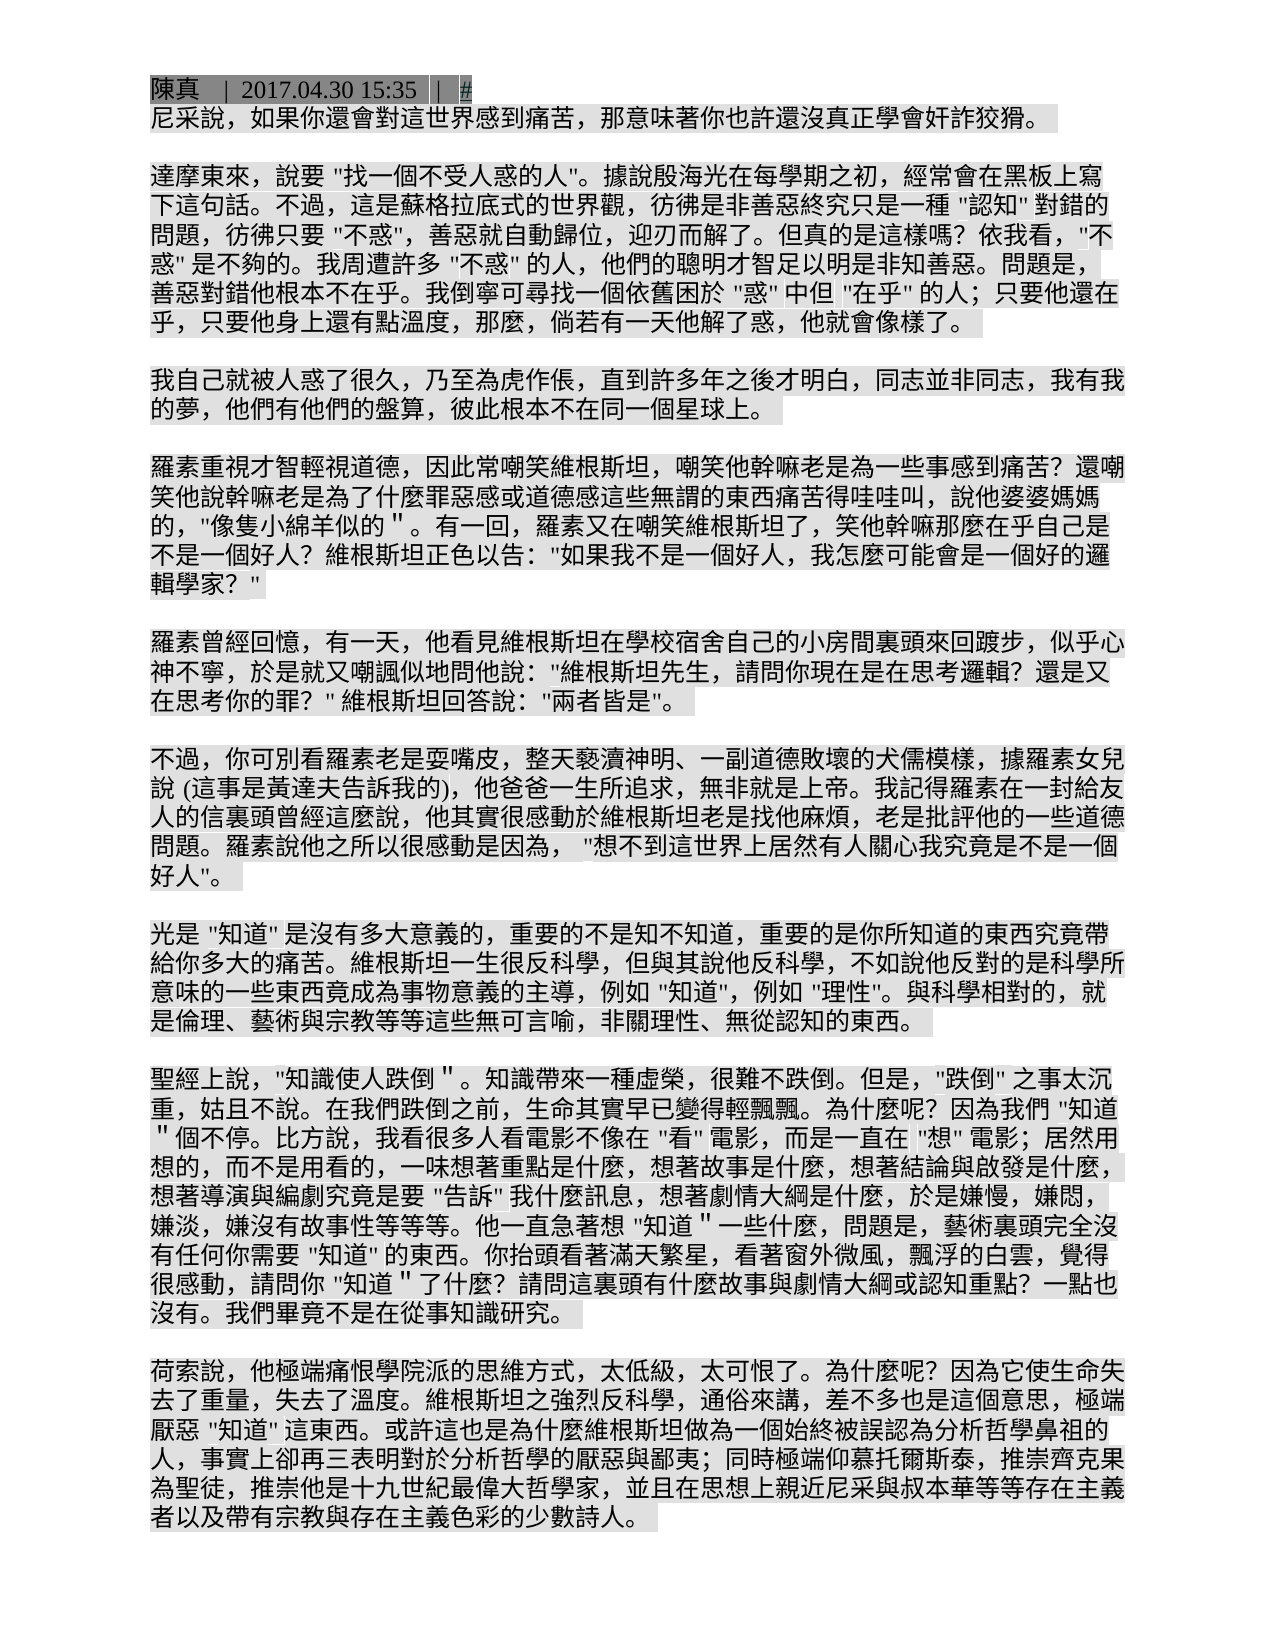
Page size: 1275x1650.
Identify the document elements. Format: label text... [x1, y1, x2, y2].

text 尼采說，如果你還會對這世界感到痛苦，那意味著你也許還沒真正學會奸詐狡猾。 達摩東來，說要 "找一個不受人惑的人"。據說殷海光在每學期之初，經常會在黑板上寫下這句話。不過，這是蘇格拉底式的世界觀，彷彿是非善惡終究只是一種 "認知" 對錯的問題，彷彿只要 "不惑"，善惡就自動歸位，迎刃而解了。但真的是這樣嗎？依我看，"不惑" 是不夠的。我周遭許多 "不惑" 的人，他們的聰明才智足以明是非知善惡。問題是，善惡對錯他根本不在乎。我倒寧可尋找一個依舊困於 "惑" 中但 "在乎" 的人；只要他還在乎，只要他身上還有點溫度，那麼，倘若有一天他解了惑，他就會像樣了。 我自己就被人惑了很久，乃至為虎作倀，直到許多年之後才明白，同志並非同志，我有我的夢，他們有他們的盤算，彼此根本不在同一個星球上。 羅素重視才智輕視道德，因此常嘲笑維根斯坦，嘲笑他幹嘛老是為一些事感到痛苦？還嘲笑他說幹嘛老是為了什麼罪惡感或道德感這些無謂的東西痛苦得哇哇叫，說他婆婆媽媽的，"像隻小綿羊似的＂。有一回，羅素又在嘲笑維根斯坦了，笑他幹嘛那麼在乎自己是不是一個好人？維根斯坦正色以告："如果我不是一個好人，我怎麼可能會是一個好的邏輯學家？" 羅素曾經回憶，有一天，他看見維根斯坦在學校宿舍自己的小房間裏頭來回踱步，似乎心神不寧，於是就又嘲諷似地問他說："維根斯坦先生，請問你現在是在思考邏輯？還是又在思考你的罪？" 維根斯坦回答說："兩者皆是"。 不過，你可別看羅素老是耍嘴皮，整天褻瀆神明、一副道德敗壞的犬儒模樣，據羅素女兒說 (這事是黃達夫告訴我的)，他爸爸一生所追求，無非就是上帝。我記得羅素在一封給友人的信裏頭曾經這麼說，他其實很感動於維根斯坦老是找他麻煩，老是批評他的一些道德問題。羅素說他之所以很感動是因為， "想不到這世界上居然有人關心我究竟是不是一個好人"。 光是 "知道" 是沒有多大意義的，重要的不是知不知道，重要的是你所知道的東西究竟帶給你多大的痛苦。維根斯坦一生很反科學，但與其說他反科學，不如說他反對的是科學所意味的一些東西竟成為事物意義的主導，例如 "知道"，例如 "理性"。與科學相對的，就是倫理、藝術與宗教等等這些無可言喻，非關理性、無從認知的東西。 聖經上說，"知識使人跌倒＂。知識帶來一種虛榮，很難不跌倒。但是，"跌倒" 之事太沉重，姑且不說。在我們跌倒之前，生命其實早已變得輕飄飄。為什麼呢？因為我們 "知道＂個不停。比方說，我看很多人看電影不像在 "看" 電影，而是一直在 "想" 電影；居然用想的，而不是用看的，一味想著重點是什麼，想著故事是什麼，想著結論與啟發是什麼，想著導演與編劇究竟是要 "告訴" 我什麼訊息，想著劇情大綱是什麼，於是嫌慢，嫌悶，嫌淡，嫌沒有故事性等等等。他一直急著想 "知道＂一些什麼，問題是，藝術裏頭完全沒有任何你需要 "知道" 的東西。你抬頭看著滿天繁星，看著窗外微風，飄浮的白雲，覺得很感動，請問你 "知道＂了什麼？請問這裏頭有什麼故事與劇情大綱或認知重點？一點也沒有。我們畢竟不是在從事知識研究。 荷索說，他極端痛恨學院派的思維方式，太低級，太可恨了。為什麼呢？因為它使生命失去了重量，失去了溫度。維根斯坦之強烈反科學，通俗來講，差不多也是這個意思，極端厭惡 "知道" 這東西。或許這也是為什麼維根斯坦做為一個始終被誤認為分析哲學鼻祖的人，事實上卻再三表明對於分析哲學的厭惡與鄙夷；同時極端仰慕托爾斯泰，推崇齊克果為聖徒，推崇他是十九世紀最偉大哲學家，並且在思想上親近尼采與叔本華等等存在主義者以及帶有宗教與存在主義色彩的少數詩人。 維根斯坦說，天才無非就是一種熱情，而思想的門票就是勇氣。他說，一種思想的價值，得看它的作者擁有多少熱情與勇氣為之付出多少代價而定。 各位看過 "托托小英雄＂吧？沒看過的務必找片子來看。依我看，真正的英雄應該不是托托，托托比較像狗熊，英雄應該是他姊姊才對，誰對她娘不敬，她就把對方整個超商放火燒了。有一次，托托誤以為她姊姊對隔壁鄰居小胖有好感，她就馬上拖來一桶汽油準備去放火燒鄰居。放火之前，她對她弟弟說："我這樣做，你就會相信我了嗎？＂結果真的把鄰居整棟房子給燒了，而自己也在爆炸中身亡。 這姑娘實在有夠火爆的，但我講的不是易怒（irritability），而是熱情（passion）。易怒應該來掛我這一科，我可以開一些穩定情緒的藥給你吃。熱情跟易怒不一樣。易怒是發神經，熱情卻是可貴的。 我很不喜歡做無聊聲明，但卻不得不考慮到讀者的智商，所以還是得聲明一下，我所謂熱情並不是一種行為主義式的概念，我不是說你在行為上必須這樣或那樣做。熱情是一種生命與人格的素質，而不是行為。所謂 "多情總被無情惱" 就是這樣，熱臉貼上冷屁股是很痛苦的，因為那意味著不管你同旁人之間在認知上有多少共同點，但你跟他們的生命距離卻遙遠得彷彿遠在億萬光年之外，永無交集。 昨天騎機車出門準備去搭車來台北靜站，途中看見一輛小貨車，違規駛入前方機車道，而且對著前面一輛機車猛按喇叭，惡形惡狀。機車騎士是一個六七十歲的阿公，載著一個阿婆，可能是他太太，中規中矩地騎著車，被小貨車一路猛按喇叭逼車，那個阿公嚇得機身顫抖，拼命想讓路給小貨車，自己幾乎要撞上右側的一道圍牆。但是，小貨車卻更加囂張，大按喇叭，呼嘯而去。 我看了很生氣，於是改變方向，原本是要去車站，決心先改道去追這輛人渣小貨車，打算查看他的車牌與車身上有無所屬公司電話。但他車速快，我後來沒追上，給追丟了。可是，倘若讓我追上，打架恐怕也打不贏他，同時我也不想打人。我知道我這追逐人渣行為很蠢，套句站樁時過路人經常留下的嘲諷語："你們這樣站沒有用啦＂。我也知道就算我追上這個王八蛋司機又能如何？用我小時候就練的鐵沙掌打他嗎？還是怎樣？邀他明日黃昏在壽山動物園門口樹林間決鬥？我知道這些行為都沒什麼用，但是，就如尼采所說，倘若我還會對這樣那樣一些惡行感到痛苦，那或許意味著我還沒有真正學會奸詐狡猾；同時也意味著，我這顆心始終還是熱的，老去或死去的，只是口才、技能與體力，心還在，還有點溫度。 [150, 104, 1125, 1561]
text 陳真 | 2017.04.30 15:35 | # [150, 75, 1125, 104]
